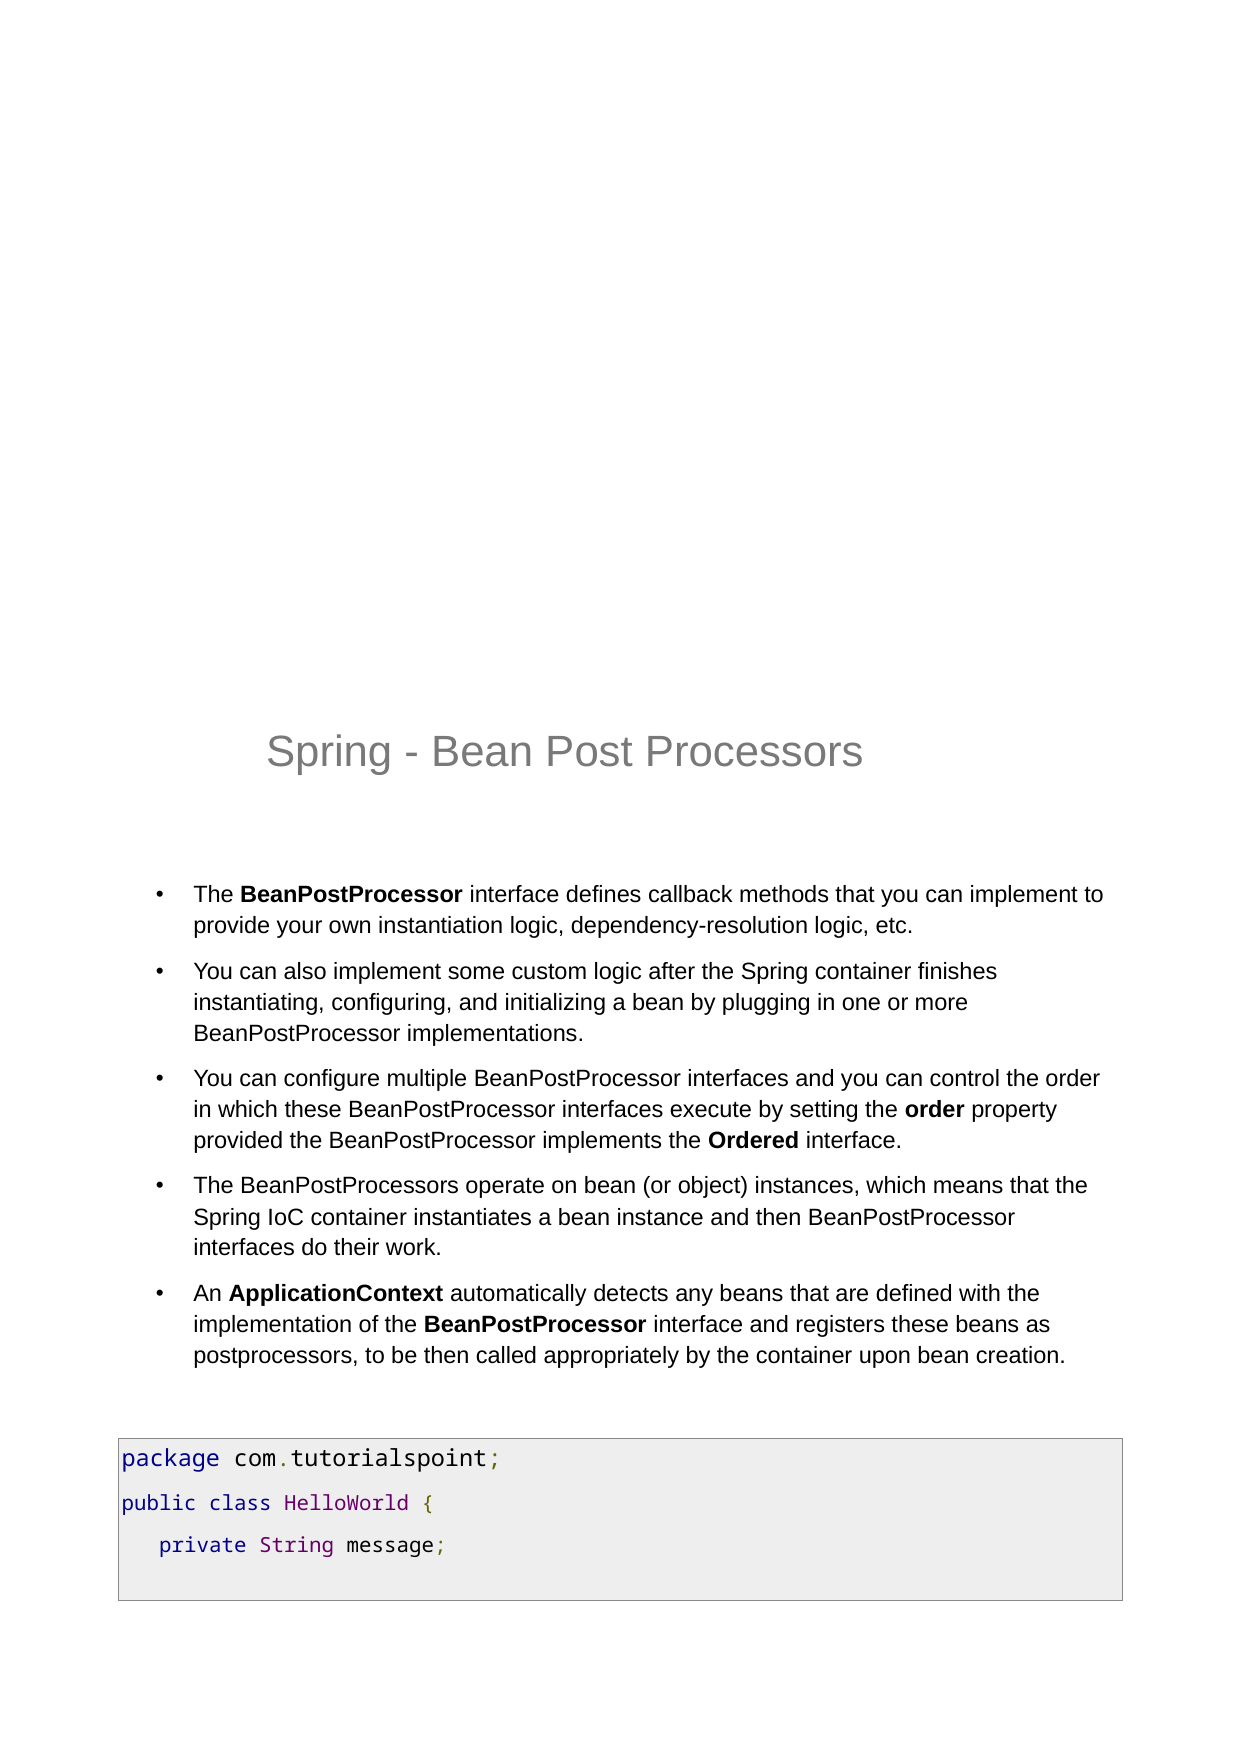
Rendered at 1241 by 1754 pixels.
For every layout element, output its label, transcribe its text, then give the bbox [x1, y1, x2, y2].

subtitle Spring - Bean Post Processors [118, 725, 1122, 775]
list The BeanPostProcessor interface defines callback methods that you can implement to provide your own instantiation logic, dependency-resolution logic, etc. [156, 881, 1122, 939]
list You can configure multiple BeanPostProcessor interfaces and you can control the order in which these BeanPostProcessor interfaces execute by setting the order property provided the BeanPostProcessor implements the Ordered interface. [156, 1064, 1122, 1153]
text package com.tutorialspoint; [119, 1439, 1122, 1473]
text public class HelloWorld { [119, 1484, 1122, 1516]
list The BeanPostProcessors operate on bean (or object) instances, which means that the Spring IoC container instantiates a bean instance and then BeanPostProcessor interfaces do their work. [156, 1172, 1122, 1261]
list You can also implement some custom logic after the Spring container finishes instantiating, configuring, and initializing a bean by plugging in one or more BeanPostProcessor implementations. [156, 957, 1122, 1046]
text private String message; [119, 1527, 1122, 1559]
list An ApplicationContext automatically detects any beans that are defined with the implementation of the BeanPostProcessor interface and registers these beans as postprocessors, to be then called appropriately by the container upon bean creation. [156, 1279, 1122, 1368]
